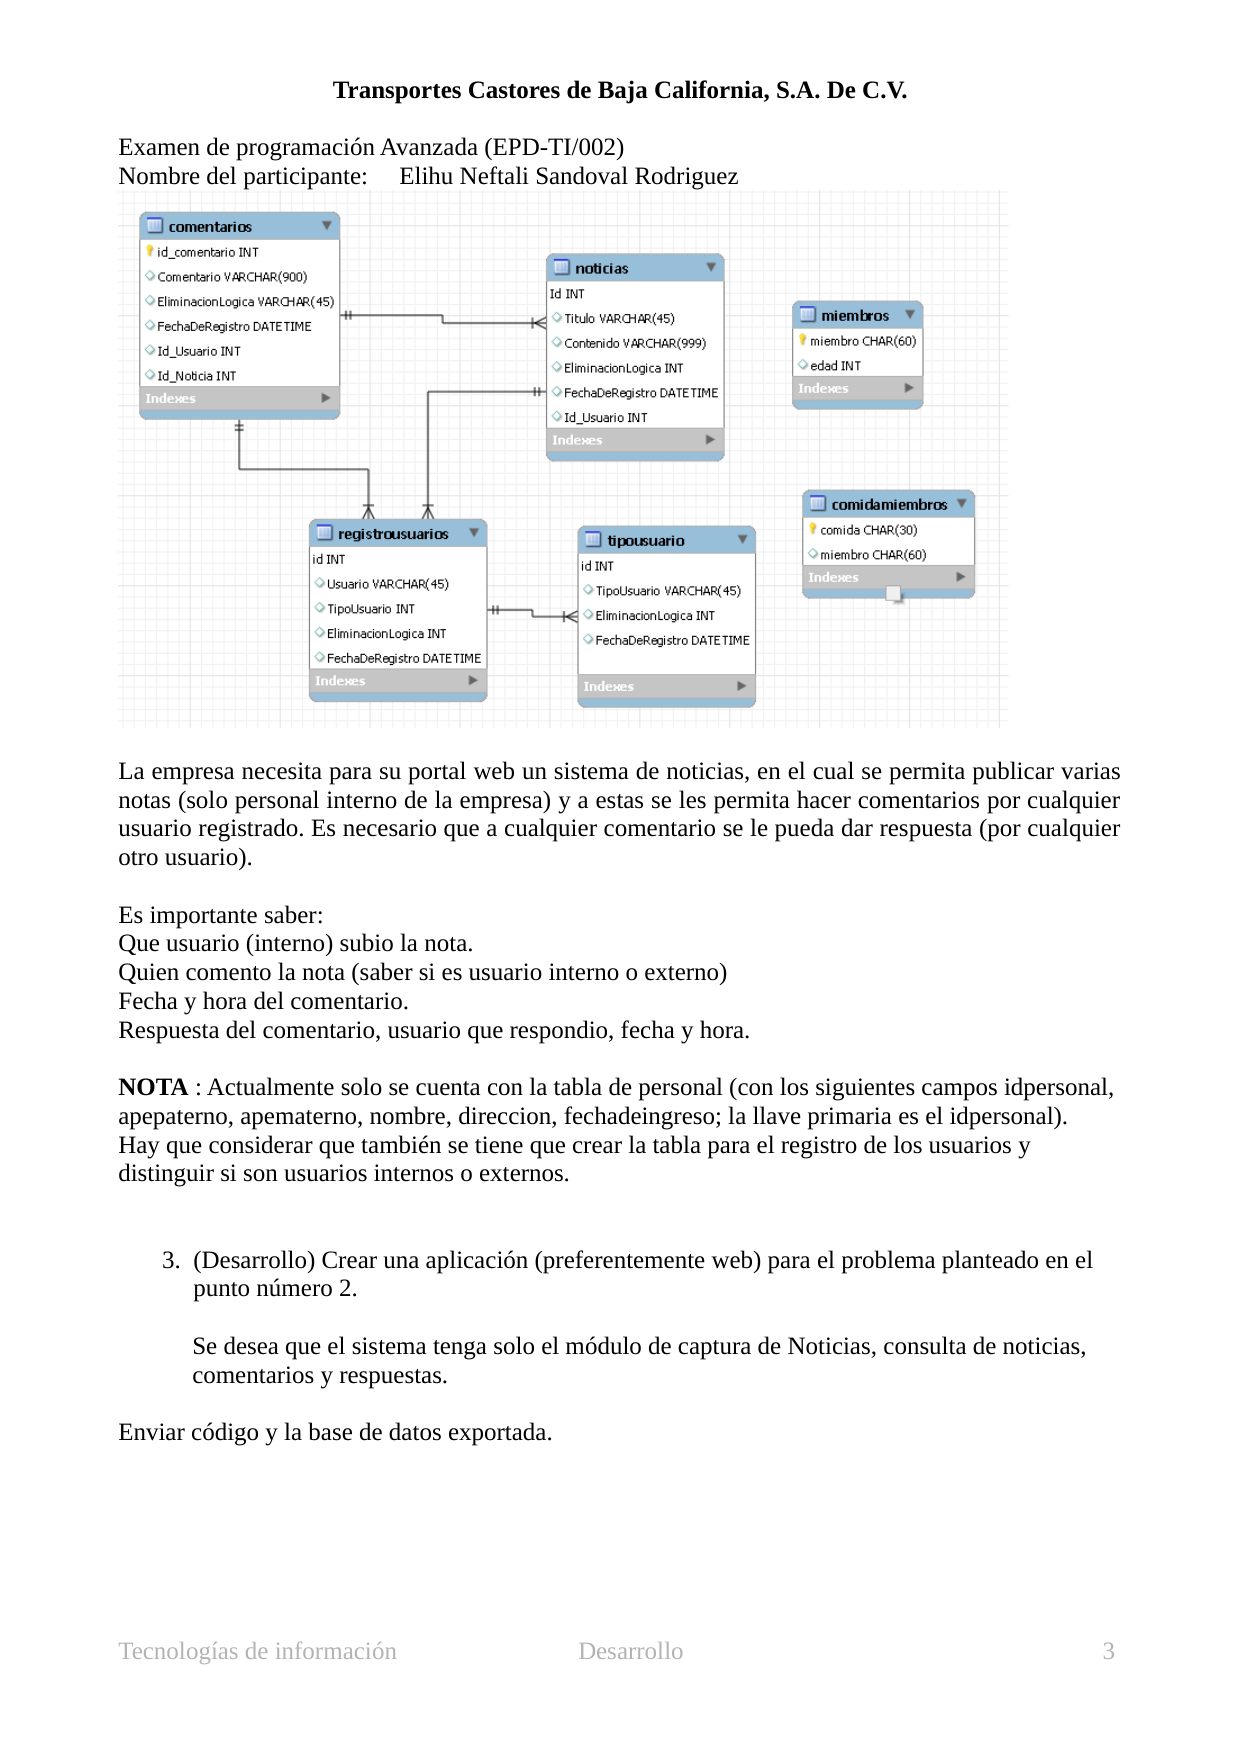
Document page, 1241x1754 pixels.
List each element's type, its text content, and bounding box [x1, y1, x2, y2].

text Se desea que el sistema tenga solo el módulo de captura de Noticias, consulta de noticias, comentarios y respuestas. [192, 1331, 1122, 1388]
text Quien comento la nota (saber si es usuario interno o externo) [118, 957, 1122, 986]
text Respuesta del comentario, usuario que respondio, fecha y hora. [118, 1015, 1122, 1043]
text Es importante saber: [118, 900, 1122, 928]
text Enviar código y la base de datos exportada. [118, 1417, 1122, 1446]
text Fecha y hora del comentario. [118, 986, 1122, 1015]
text NOTA : Actualmente solo se cuenta con la tabla de personal (con los siguientes campos idpersonal, apepaterno, apematerno, nombre, direccion, fechadeingreso; la llave primaria es el idpersonal). Hay que considerar que también se tiene que crear la tabla para el registro de los usuarios y distinguir si son usuarios internos o externos. [118, 1072, 1122, 1187]
text Que usuario (interno) subio la nota. [118, 928, 1122, 957]
list (Desarrollo) Crear una aplicación (preferentemente web) para el problema planteado en el punto número 2. [156, 1245, 1122, 1302]
text La empresa necesita para su portal web un sistema de noticias, en el cual se permita publicar varias notas (solo personal interno de la empresa) y a estas se les permita hacer comentarios por cualquier usuario registrado. Es necesario que a cualquier comentario se le pueda dar respuesta (por cualquier otro usuario). [118, 756, 1122, 871]
